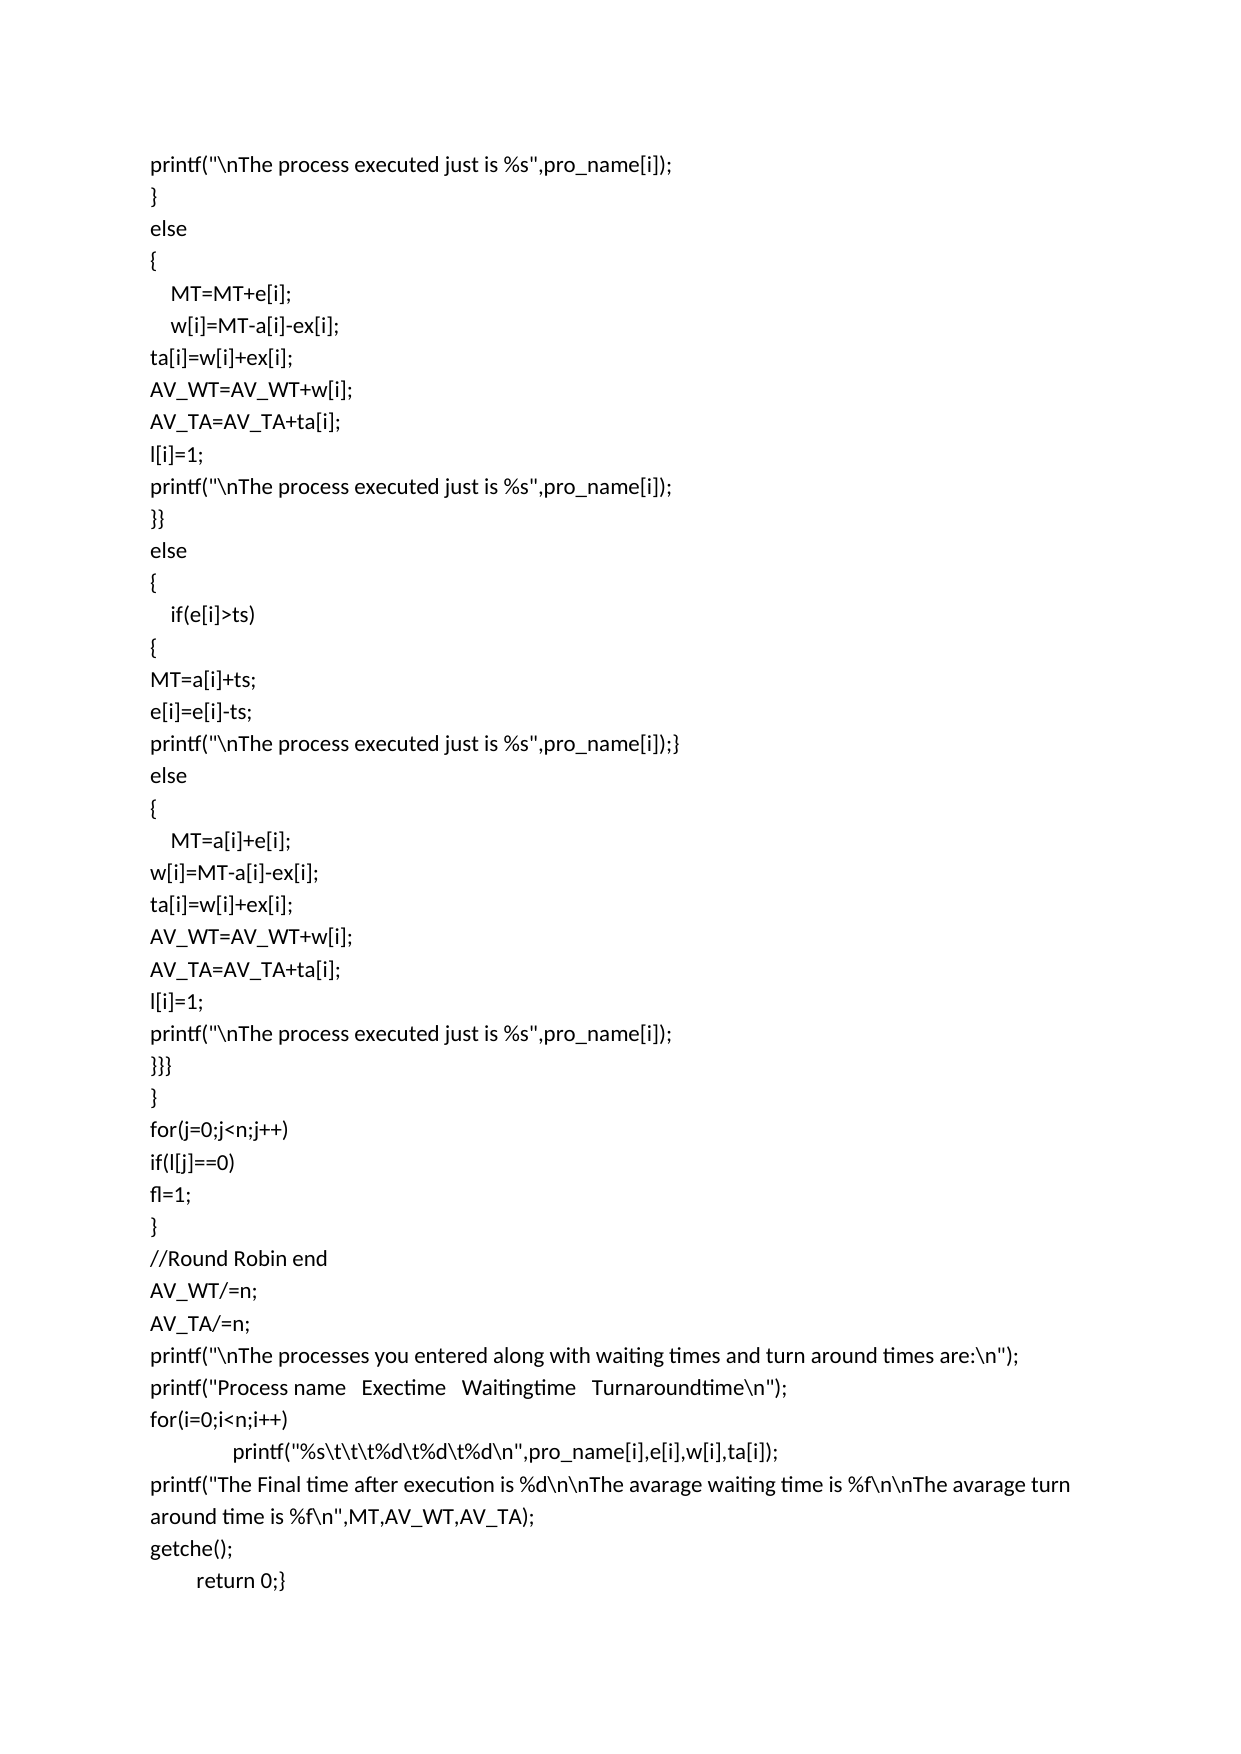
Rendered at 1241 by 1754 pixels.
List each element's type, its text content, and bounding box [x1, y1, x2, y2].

text { [150, 568, 1091, 596]
text ta[i]=w[i]+ex[i]; [150, 890, 1091, 918]
text w[i]=MT-a[i]-ex[i]; [150, 858, 1091, 886]
text { [150, 794, 1091, 822]
text } [150, 182, 1091, 210]
text printf("The Final time after execution is %d\n\nThe avarage waiting time is %f\n\nThe avarage turn around time is %f\n",MT,AV_WT,AV_TA); [150, 1470, 1091, 1530]
text for(j=0;j<n;j++) [150, 1116, 1091, 1144]
text MT=a[i]+e[i]; [150, 826, 1091, 854]
text printf("\nThe process executed just is %s",pro_name[i]); [150, 1019, 1091, 1047]
text MT=MT+e[i]; [150, 279, 1091, 307]
text else [150, 762, 1091, 789]
text for(i=0;i<n;i++) [150, 1405, 1091, 1433]
text if(e[i]>ts) [150, 601, 1091, 629]
text printf("\nThe process executed just is %s",pro_name[i]);} [150, 729, 1091, 757]
text AV_WT=AV_WT+w[i]; [150, 375, 1091, 403]
text fl=1; [150, 1180, 1091, 1208]
text { [150, 247, 1091, 274]
text } [150, 1212, 1091, 1240]
text printf("\nThe processes you entered along with waiting times and turn around times are:\n"); [150, 1341, 1091, 1369]
text { [150, 633, 1091, 661]
text //Round Robin end [150, 1244, 1091, 1272]
text }}} [150, 1051, 1091, 1079]
text getche(); [150, 1534, 1091, 1562]
text l[i]=1; [150, 987, 1091, 1015]
text AV_TA=AV_TA+ta[i]; [150, 407, 1091, 436]
text printf("%s\t\t\t%d\t%d\t%d\n",pro_name[i],e[i],w[i],ta[i]); [150, 1437, 1091, 1466]
text ta[i]=w[i]+ex[i]; [150, 343, 1091, 371]
text printf("\nThe process executed just is %s",pro_name[i]); [150, 150, 1091, 178]
text l[i]=1; [150, 440, 1091, 468]
text else [150, 214, 1091, 242]
text AV_TA=AV_TA+ta[i]; [150, 955, 1091, 983]
text AV_TA/=n; [150, 1309, 1091, 1337]
text printf("\nThe process executed just is %s",pro_name[i]); [150, 472, 1091, 500]
text AV_WT=AV_WT+w[i]; [150, 922, 1091, 951]
text MT=a[i]+ts; [150, 665, 1091, 693]
text }} [150, 504, 1091, 532]
text AV_WT/=n; [150, 1277, 1091, 1304]
text w[i]=MT-a[i]-ex[i]; [150, 311, 1091, 339]
text else [150, 536, 1091, 564]
text } [150, 1083, 1091, 1111]
text e[i]=e[i]-ts; [150, 697, 1091, 725]
text if(l[j]==0) [150, 1148, 1091, 1176]
text return 0;} [150, 1566, 1091, 1594]
text printf("Process name Exectime Waitingtime Turnaroundtime\n"); [150, 1373, 1091, 1401]
